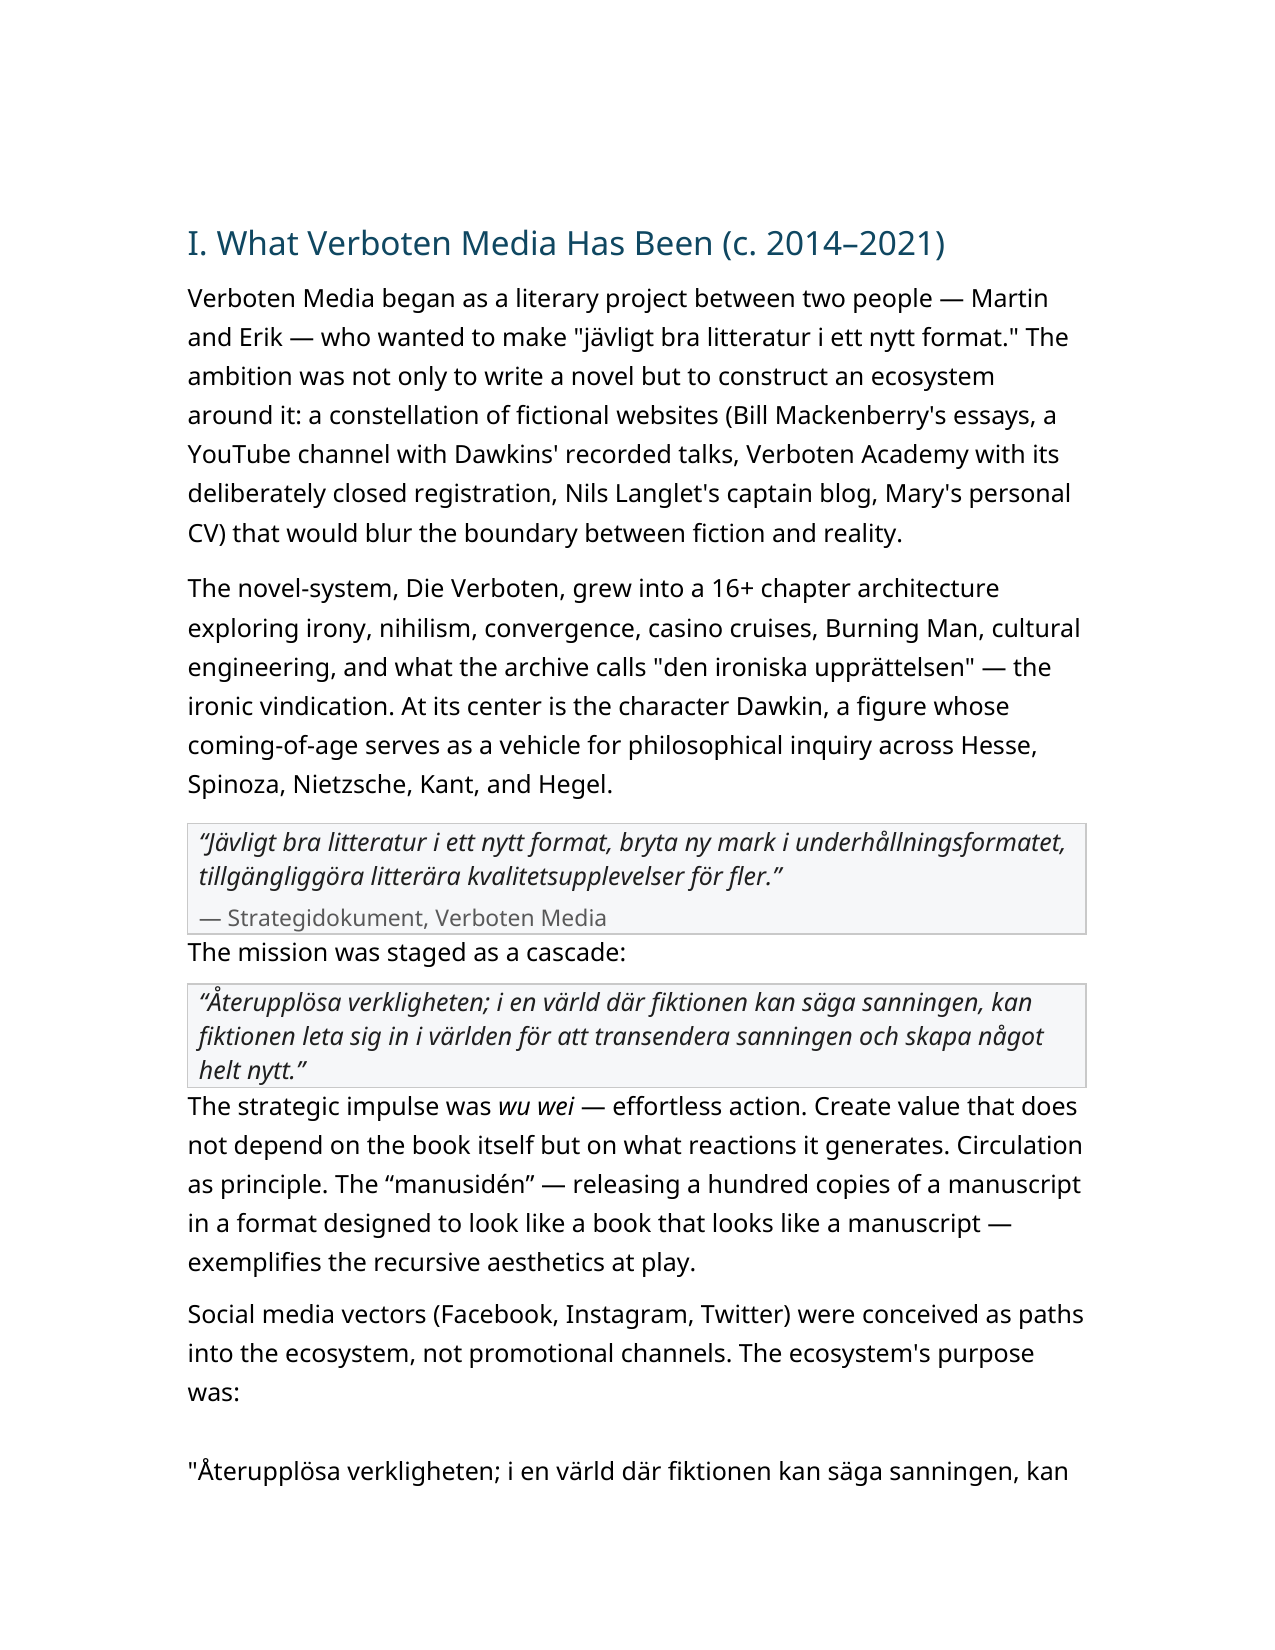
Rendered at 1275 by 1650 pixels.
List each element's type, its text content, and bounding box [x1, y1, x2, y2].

table_header “Jävligt bra litteratur i ett nytt format, bryta ny mark i underhållningsformatet, tillgängliggöra litterära kvalitetsupplevelser för fler.” — Strategidokument, Verboten Media [188, 824, 1085, 933]
text Verboten Media began as a literary project between two people — Martin and Erik — who wanted to make "jävligt bra litteratur i ett nytt format." The ambition was not only to write a novel but to construct an ecosystem around it: a constellation of fictional websites (Bill Mackenberry's essays, a YouTube channel with Dawkins' recorded talks, Verboten Academy with its deliberately closed registration, Nils Langlet's captain blog, Mary's personal CV) that would blur the boundary between fiction and reality. [187, 280, 1087, 549]
text The strategic impulse was wu wei — effortless action. Create value that does not depend on the book itself but on what reactions it generates. Circulation as principle. The “manusidén” — releasing a hundred copies of a manuscript in a format designed to look like a book that looks like a manuscript — exemplifies the recursive aesthetics at play. [187, 1088, 1087, 1279]
subtitle I. What Verboten Media Has Been (c. 2014–2021) [187, 220, 1087, 265]
text The novel-system, Die Verboten, grew into a 16+ chapter architecture exploring irony, nihilism, convergence, casino cruises, Burning Man, cultural engineering, and what the archive calls "den ironiska upprättelsen" — the ironic vindication. At its center is the character Dawkin, a figure whose coming-of-age serves as a vehicle for philosophical inquiry across Hesse, Spinoza, Nietzsche, Kant, and Hegel. [187, 571, 1087, 801]
table_header “Återupplösa verkligheten; i en värld där fiktionen kan säga sanningen, kan fiktionen leta sig in i världen för att transendera sanningen och skapa något helt nytt.” [188, 985, 1085, 1087]
text Social media vectors (Facebook, Instagram, Twitter) were conceived as paths into the ecosystem, not promotional channels. The ecosystem's purpose was: "Återupplösa verkligheten; i en värld där fiktionen kan säga sanningen, kan [187, 1297, 1087, 1487]
text The mission was staged as a cascade: [187, 935, 1087, 969]
